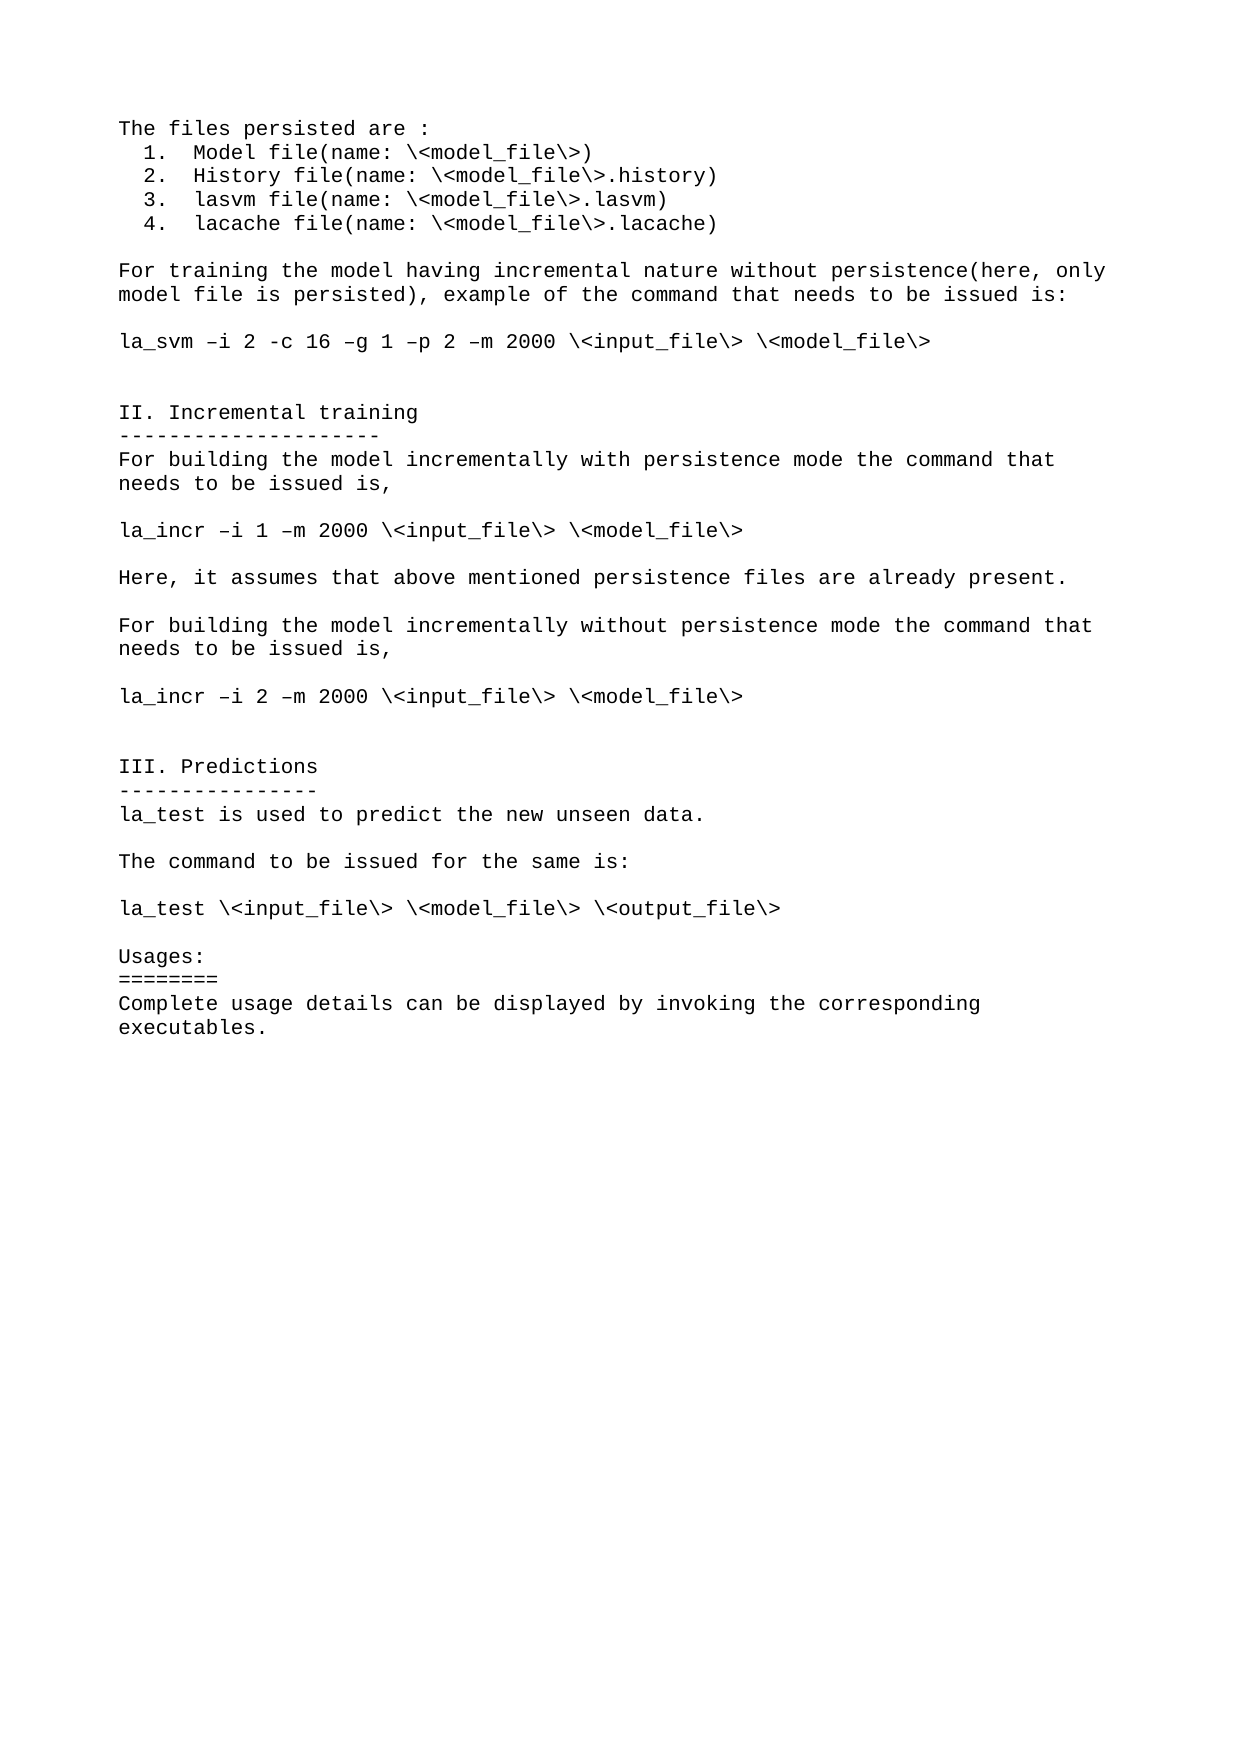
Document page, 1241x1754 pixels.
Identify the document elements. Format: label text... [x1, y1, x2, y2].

text la_incr –i 1 –m 2000 \<input_file\> \<model_file\> [118, 520, 1122, 544]
text Usages: [118, 946, 1122, 969]
text --------------------- [118, 426, 1122, 449]
text la_test is used to predict the new unseen data. [118, 804, 1122, 827]
text la_test \<input_file\> \<model_file\> \<output_file\> [118, 898, 1122, 922]
text 4. lacache file(name: \<model_file\>.lacache) [118, 213, 1122, 236]
text 1. Model file(name: \<model_file\>) [118, 142, 1122, 165]
text For training the model having incremental nature without persistence(here, only model file is persisted), example of the command that needs to be issued is: [118, 260, 1122, 307]
text III. Predictions [118, 757, 1122, 780]
text la_svm –i 2 -c 16 –g 1 –p 2 –m 2000 \<input_file\> \<model_file\> [118, 331, 1122, 354]
text 2. History file(name: \<model_file\>.history) [118, 165, 1122, 189]
text For building the model incrementally without persistence mode the command that needs to be issued is, [118, 615, 1122, 662]
text 3. lasvm file(name: \<model_file\>.lasvm) [118, 189, 1122, 213]
text The files persisted are : [118, 118, 1122, 142]
text For building the model incrementally with persistence mode the command that needs to be issued is, [118, 449, 1122, 496]
text ======== [118, 969, 1122, 993]
text Here, it assumes that above mentioned persistence files are already present. [118, 567, 1122, 591]
text The command to be issued for the same is: [118, 851, 1122, 875]
text ---------------- [118, 780, 1122, 804]
text II. Incremental training [118, 402, 1122, 426]
text Complete usage details can be displayed by invoking the corresponding executables. [118, 993, 1122, 1040]
text la_incr –i 2 –m 2000 \<input_file\> \<model_file\> [118, 686, 1122, 709]
